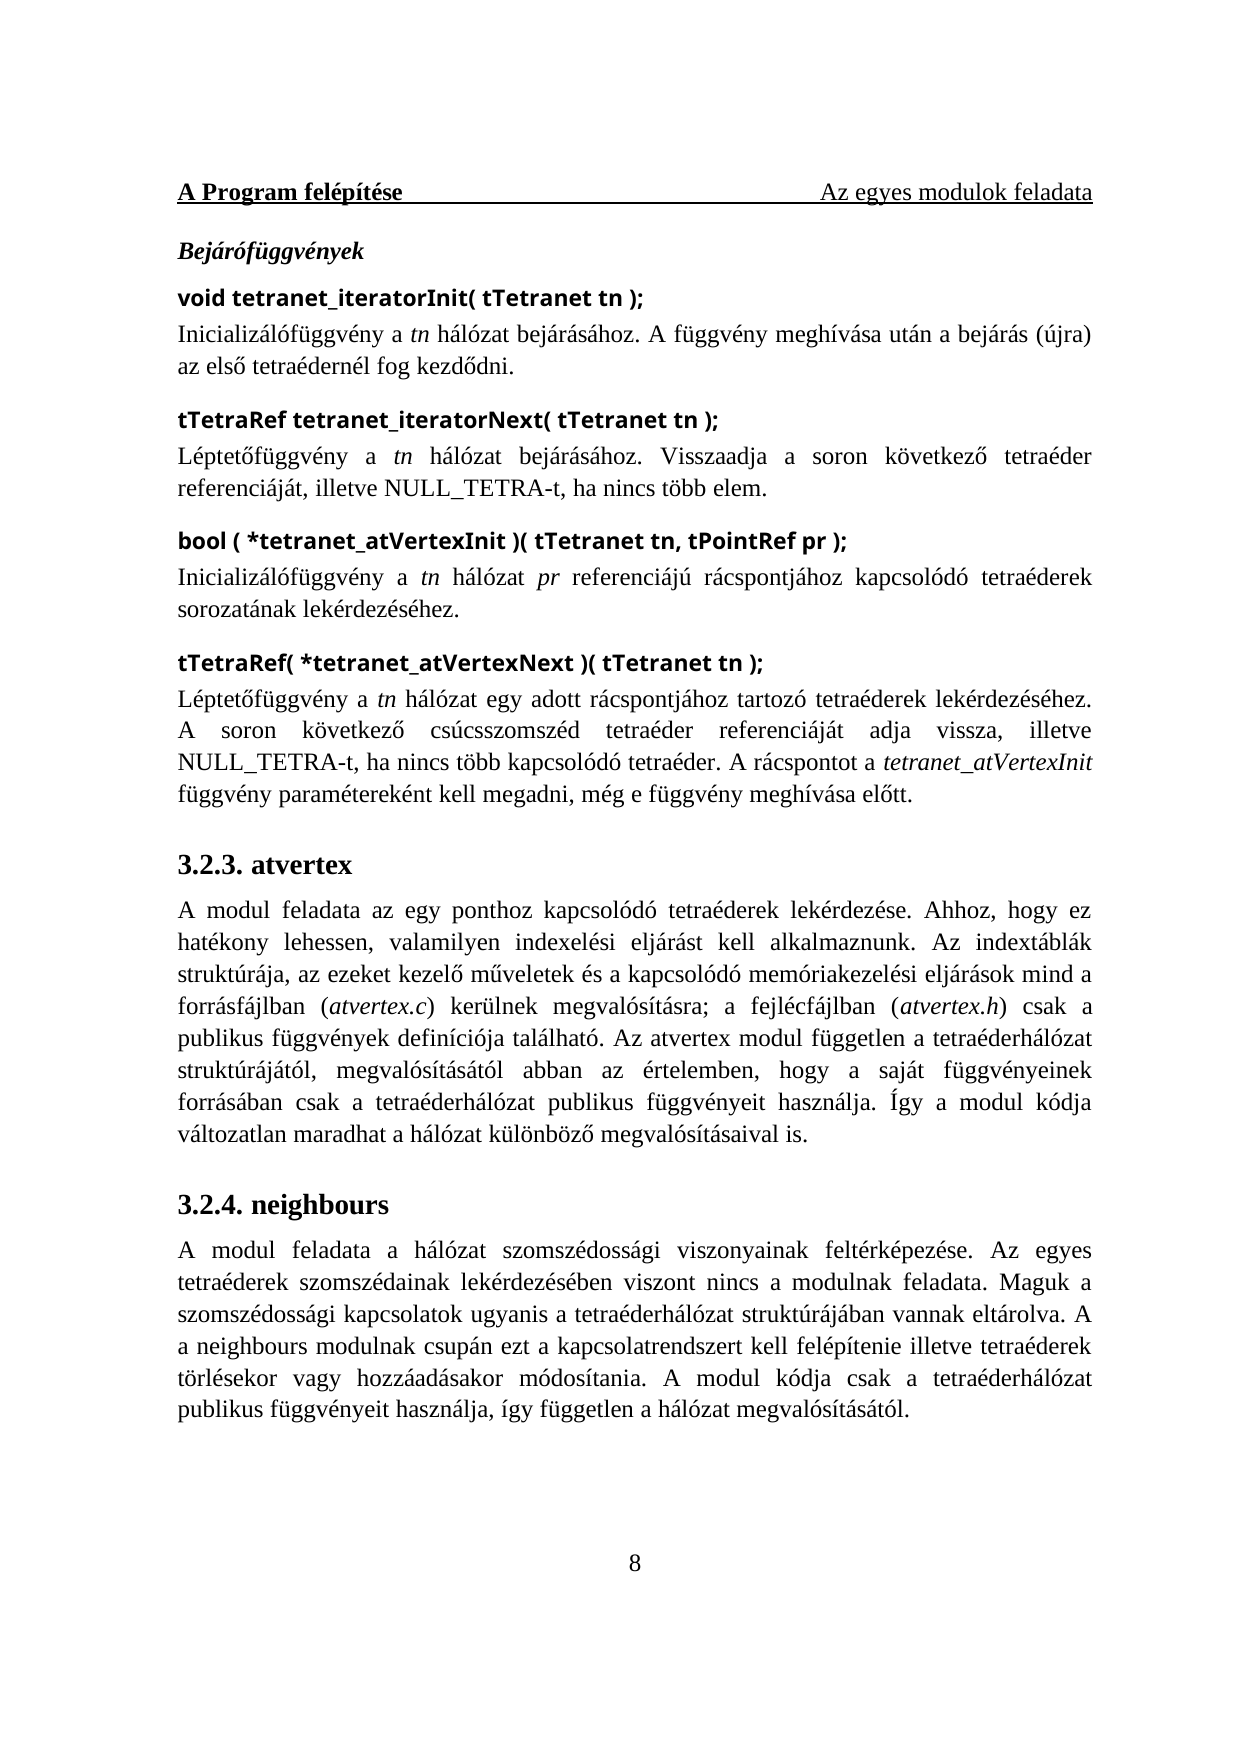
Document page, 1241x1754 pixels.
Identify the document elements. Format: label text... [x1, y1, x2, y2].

text Bejárófüggvények [177, 236, 1093, 265]
text tTetraRef tetranet_iteratorNext( tTetranet tn ); [177, 404, 1093, 435]
text Inicializálófüggvény a tn hálózat pr referenciájú rácspontjához kapcsolódó tetraéderek sorozatának lekérdezéséhez. [177, 562, 1093, 623]
text A modul feladata az egy ponthoz kapcsolódó tetraéderek lekérdezése. Ahhoz, hogy ez hatékony lehessen, valamilyen indexelési eljárást kell alkalmaznunk. Az indextáblák struktúrája, az ezeket kezelő műveletek és a kapcsolódó memóriakezelési eljárások mind a forrásfájlban (atvertex.c) kerülnek megvalósításra; a fejlécfájlban (atvertex.h) csak a publikus függvények definíciója található. Az atvertex modul független a tetraéderhálózat struktúrájától, megvalósításától abban az értelemben, hogy a saját függvényeinek forrásában csak a tetraéderhálózat publikus függvényeit használja. Így a modul kódja változatlan maradhat a hálózat különböző megvalósításaival is. [177, 895, 1093, 1148]
text tTetraRef( *tetranet_atVertexNext )( tTetranet tn ); [177, 646, 1093, 677]
text bool ( *tetranet_atVertexInit )( tTetranet tn, tPointRef pr ); [177, 525, 1093, 556]
text A modul feladata a hálózat szomszédossági viszonyainak feltérképezése. Az egyes tetraéderek szomszédainak lekérdezésében viszont nincs a modulnak feladata. Maguk a szomszédossági kapcsolatok ugyanis a tetraéderhálózat struktúrájában vannak eltárolva. A a neighbours modulnak csupán ezt a kapcsolatrendszert kell felépítenie illetve tetraéderek törlésekor vagy hozzáadásakor módosítania. A modul kódja csak a tetraéderhálózat publikus függvényeit használja, így független a hálózat megvalósításától. [177, 1235, 1093, 1423]
subtitle atvertex [177, 848, 1093, 881]
text Léptetőfüggvény a tn hálózat bejárásához. Visszaadja a soron következő tetraéder referenciáját, illetve NULL_TETRA-t, ha nincs több elem. [177, 441, 1093, 502]
text void tetranet_iteratorInit( tTetranet tn ); [177, 282, 1093, 313]
text Inicializálófüggvény a tn hálózat bejárásához. A függvény meghívása után a bejárás (újra) az első tetraédernél fog kezdődni. [177, 319, 1093, 380]
subtitle neighbours [177, 1187, 1093, 1221]
text Léptetőfüggvény a tn hálózat egy adott rácspontjához tartozó tetraéderek lekérdezéséhez. A soron következő csúcsszomszéd tetraéder referenciáját adja vissza, illetve NULL_TETRA-t, ha nincs több kapcsolódó tetraéder. A rácspontot a tetranet_atVertexInit függvény paramétereként kell megadni, még e függvény meghívása előtt. [177, 683, 1093, 808]
